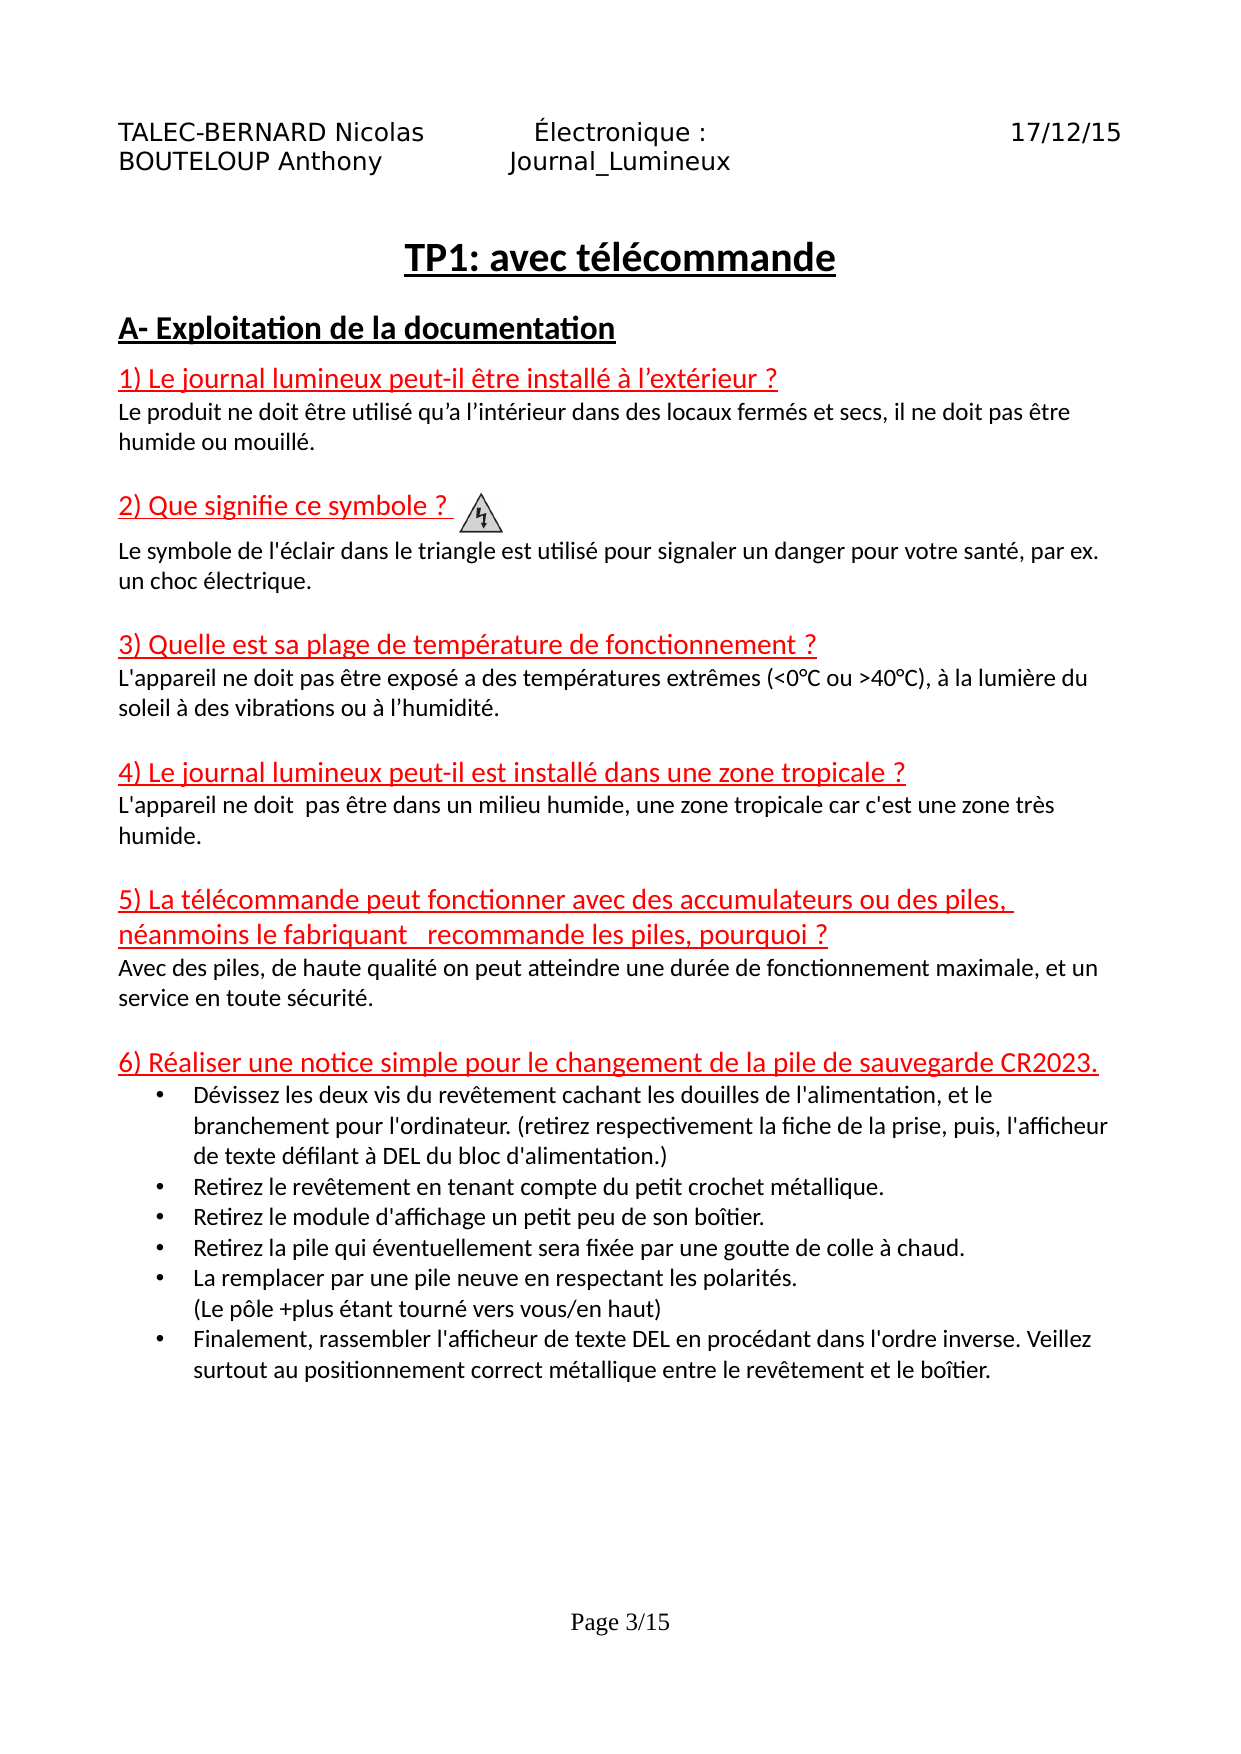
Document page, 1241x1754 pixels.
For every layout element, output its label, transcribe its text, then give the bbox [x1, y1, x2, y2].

list La remplacer par une pile neuve en respectant les polarités. [156, 1262, 1122, 1293]
list Dévissez les deux vis du revêtement cachant les douilles de l'alimentation, et le branchement pour l'ordinateur. (retirez respectivement la fiche de la prise, puis, l'afficheur de texte défilant à DEL du bloc d'alimentation.) [156, 1079, 1122, 1171]
text 6) Réaliser une notice simple pour le changement de la pile de sauvegarde CR2023. [118, 1044, 1122, 1079]
text L'appareil ne doit pas être dans un milieu humide, une zone tropicale car c'est une zone très humide. [118, 789, 1122, 850]
list Finalement, rassembler l'afficheur de texte DEL en procédant dans l'ordre inverse. Veillez surtout au positionnement correct métallique entre le revêtement et le boîtier. [156, 1323, 1122, 1384]
text 5) La télécommande peut fonctionner avec des accumulateurs ou des piles, néanmoins le fabriquant recommande les piles, pourquoi ? [118, 881, 1122, 952]
picture [454, 490, 507, 535]
text Le symbole de l'éclair dans le triangle est utilisé pour signaler un danger pour votre santé, par ex. un choc électrique. [118, 535, 1122, 596]
text L'appareil ne doit pas être exposé a des températures extrêmes (<0°C ou >40°C), à la lumière du soleil à des vibrations ou à l’humidité. [118, 662, 1122, 723]
subtitle A- Exploitation de la documentation [118, 307, 1122, 347]
text Avec des piles, de haute qualité on peut atteindre une durée de fonctionnement maximale, et un service en toute sécurité. [118, 952, 1122, 1013]
text 1) Le journal lumineux peut-il être installé à l’extérieur ? [118, 360, 1122, 396]
list Retirez le revêtement en tenant compte du petit crochet métallique. [156, 1171, 1122, 1201]
subtitle TP1: avec télécommande [118, 231, 1122, 282]
text 3) Quelle est sa plage de température de fonctionnement ? [118, 626, 1122, 662]
list (Le pôle +plus étant tourné vers vous/en haut) [156, 1293, 1122, 1323]
list Retirez la pile qui éventuellement sera fixée par une goutte de colle à chaud. [156, 1232, 1122, 1262]
text Le produit ne doit être utilisé qu’a l’intérieur dans des locaux fermés et secs, il ne doit pas être humide ou mouillé. [118, 396, 1122, 457]
list Retirez le module d'affichage un petit peu de son boîtier. [156, 1201, 1122, 1232]
text 2) Que signifie ce symbole ? [118, 487, 1122, 535]
text 4) Le journal lumineux peut-il est installé dans une zone tropicale ? [118, 754, 1122, 789]
